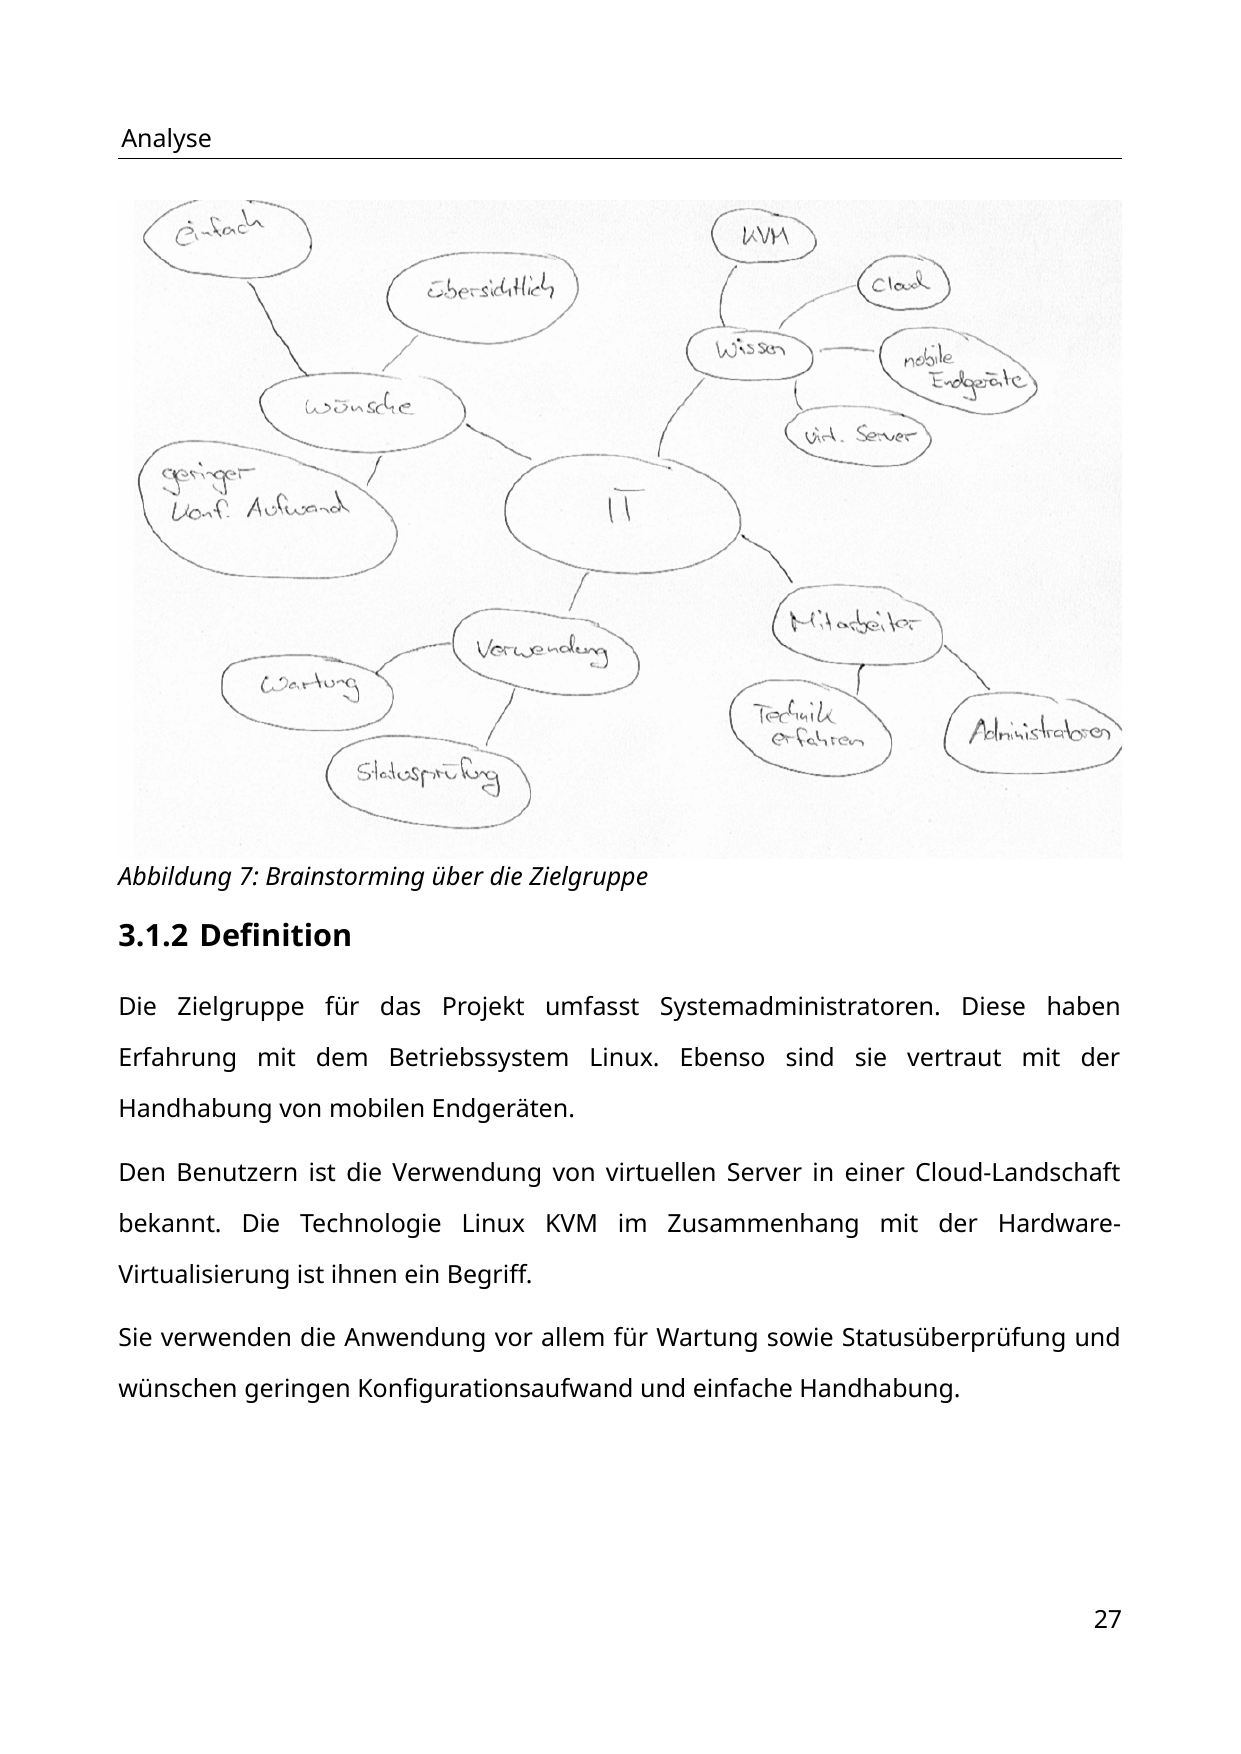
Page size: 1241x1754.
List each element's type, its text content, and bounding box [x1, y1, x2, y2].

subtitle Definition [118, 893, 1122, 955]
text Sie verwenden die Anwendung vor allem für Wartung sowie Statusüberprüfung und wünschen geringen Konfigurationsaufwand und einfache Handhabung. [118, 1320, 1122, 1405]
text Die Zielgruppe für das Projekt umfasst Systemadministratoren. Diese haben Erfahrung mit dem Betriebssystem Linux. Ebenso sind sie vertraut mit der Handhabung von mobilen Endgeräten. [118, 988, 1122, 1125]
text Abbildung 7: Brainstorming über die Zielgruppe [118, 859, 1122, 893]
subtitle [118, 188, 1122, 200]
text Den Benutzern ist die Verwendung von virtuellen Server in einer Cloud-Landschaft bekannt. Die Technologie Linux KVM im Zusammenhang mit der Hardware-Virtualisierung ist ihnen ein Begriff. [118, 1154, 1122, 1290]
picture [118, 200, 1123, 859]
